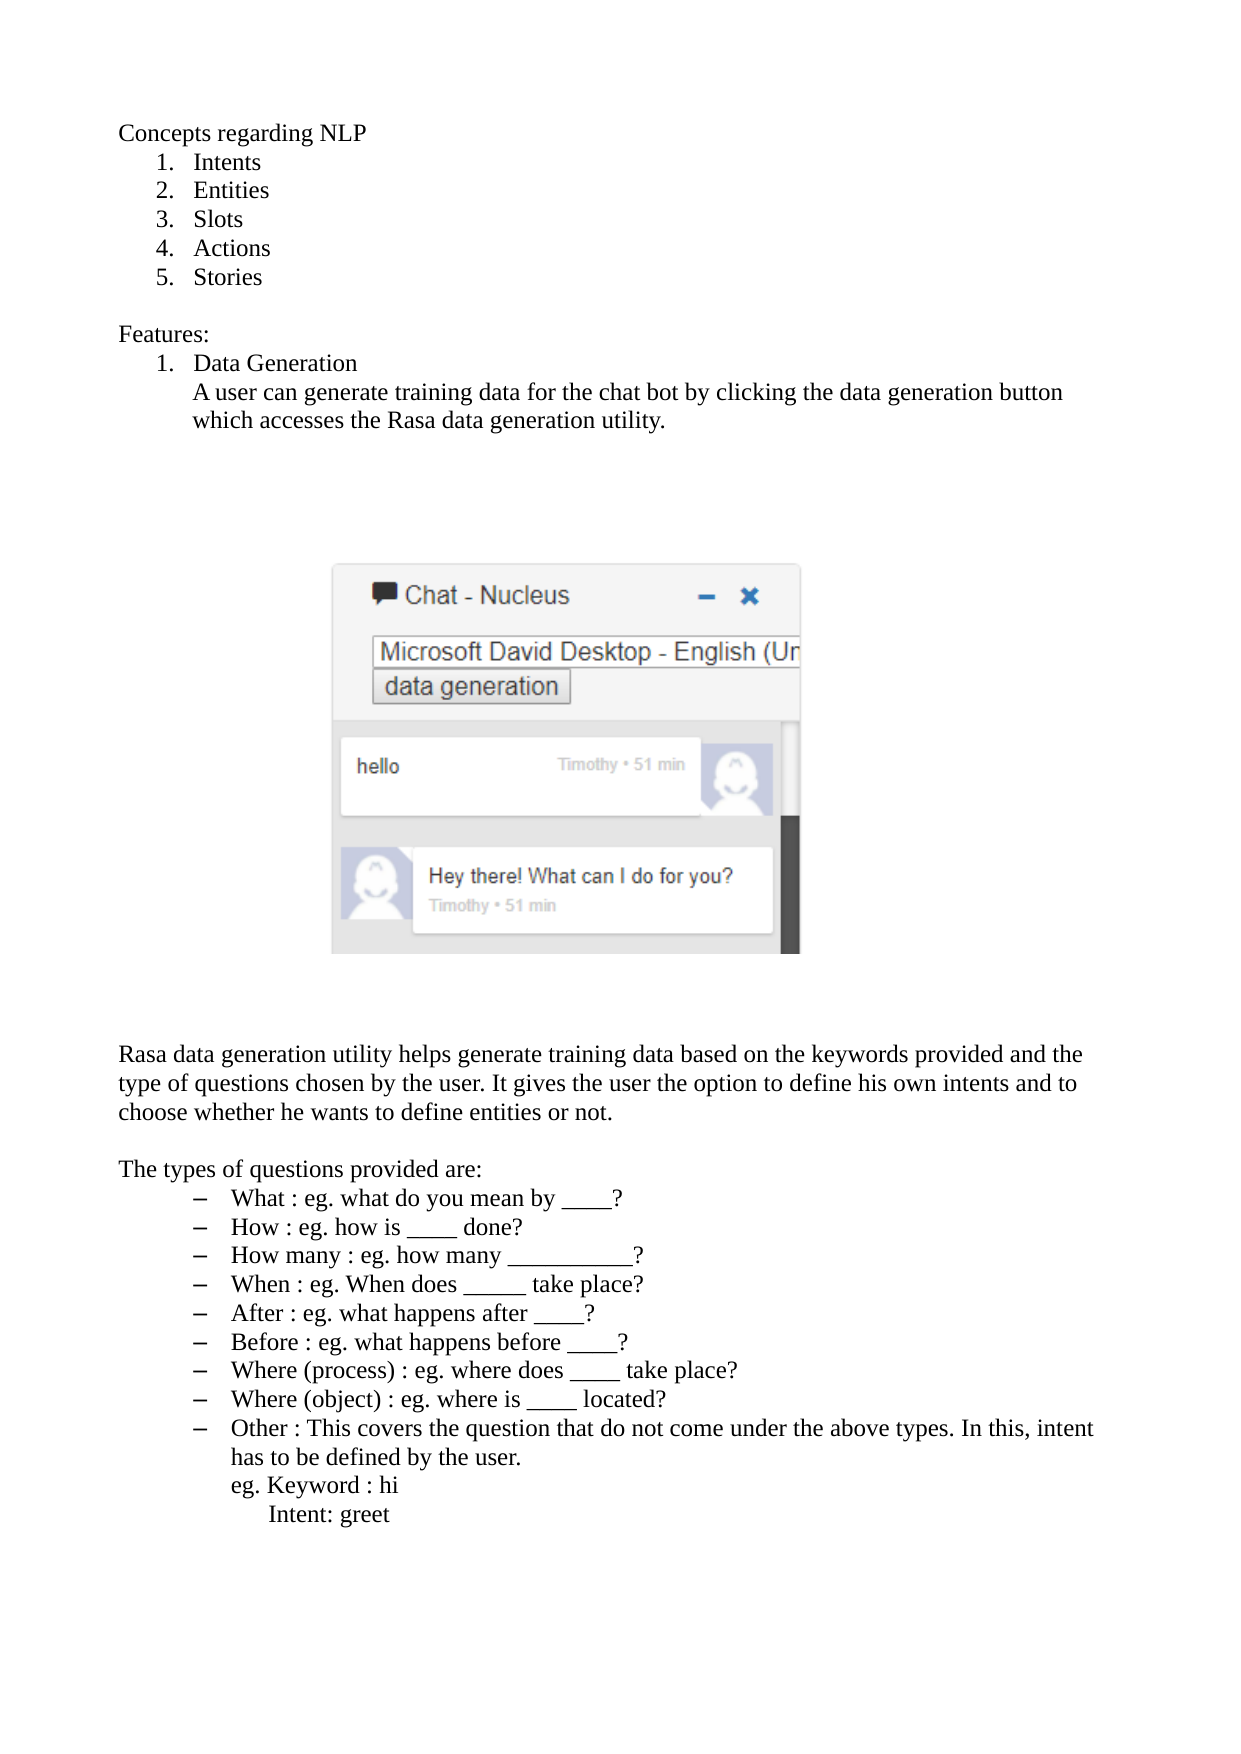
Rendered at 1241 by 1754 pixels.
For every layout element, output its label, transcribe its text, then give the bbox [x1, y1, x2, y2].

list What : eg. what do you mean by ____? [193, 1183, 1122, 1212]
list After : eg. what happens after ____? [193, 1298, 1122, 1327]
list Other : This covers the question that do not come under the above types. In this, intent has to be defined by the user. [193, 1413, 1122, 1471]
list How many : eg. how many __________? [193, 1241, 1122, 1269]
text Concepts regarding NLP [118, 118, 1122, 147]
list Slots [156, 204, 1122, 233]
text Rasa data generation utility helps generate training data based on the keywords provided and the type of questions chosen by the user. It gives the user the option to define his own intents and to choose whether he wants to define entities or not. [118, 1039, 1122, 1126]
list Intent: greet [231, 1499, 1122, 1528]
list Where (process) : eg. where does ____ take place? [193, 1356, 1122, 1384]
list When : eg. When does _____ take place? [193, 1269, 1122, 1298]
list How : eg. how is ____ done? [193, 1212, 1122, 1241]
list Stories [156, 262, 1122, 291]
list Actions [156, 233, 1122, 262]
text A user can generate training data for the chat bot by clicking the data generation button which accesses the Rasa data generation utility. [118, 377, 1122, 434]
text The types of questions provided are: [118, 1154, 1122, 1183]
list Entities [156, 176, 1122, 204]
picture [299, 461, 864, 954]
list Intents [156, 147, 1122, 176]
list Data Generation [156, 348, 1122, 377]
list Where (object) : eg. where is ____ located? [193, 1384, 1122, 1413]
list Before : eg. what happens before ____? [193, 1327, 1122, 1356]
text Features: [118, 319, 1122, 348]
list eg. Keyword : hi [193, 1471, 1122, 1499]
